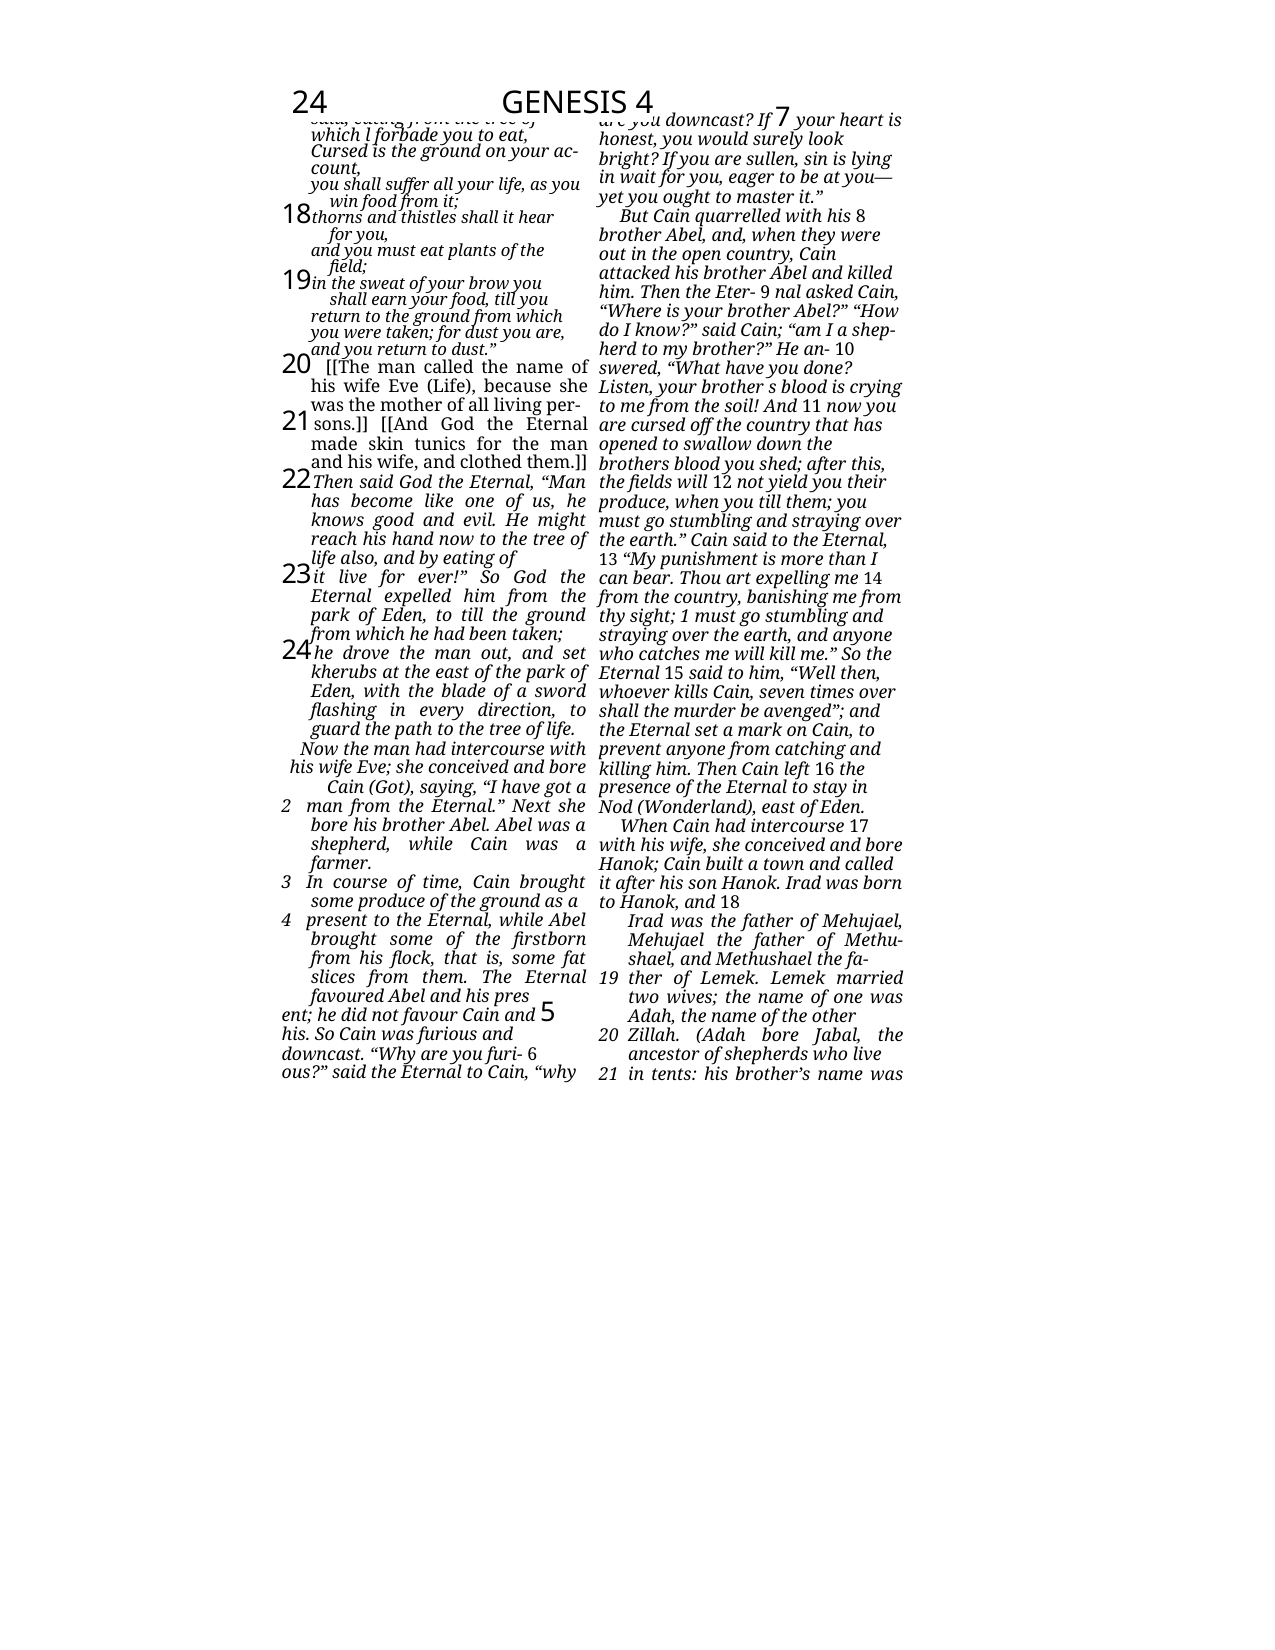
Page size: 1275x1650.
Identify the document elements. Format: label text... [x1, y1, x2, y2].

list it live for ever!” So God the Eternal expelled him from the park of Eden, to till the ground from which he had been taken; [281, 568, 588, 644]
text for you, [311, 227, 333, 243]
list in tents: his brother’s name was Jubal, the ancestor of all who [599, 1065, 906, 1084]
list sons.]] [[And God the Eternal made skin tunics for the man and his wife, and clothed them.]] [281, 416, 588, 473]
list Then said God the Eternal, “Man has become like one of us, he knows good and evil. He might reach his hand now to the tree of life also, and by eating of [281, 473, 588, 568]
list [[The man called the name of his wife Eve (Life), because she was the mother of all living per- [281, 358, 588, 416]
list in the sweat of your brow you [281, 276, 588, 293]
list thorns and thistles shall it hear [281, 210, 588, 227]
text When Cain had intercourse 17 with his wife, she conceived and bore Hanok; Cain built a town and called it after his son Hanok. Irad was born to Hanok, and 18 [599, 817, 906, 912]
list ther of Lemek. Lemek married two wives; the name of one was Adah, the name of the other [599, 969, 906, 1027]
text Irad was the father of Mehujael, Mehujael the father of Methu- shael, and Methushael the fa- [628, 912, 906, 969]
text ent; he did not favour Cain and 5 his. So Cain was furious and downcast. “Why are you furi- 6 ous?” said the Eternal to Cain, “why are you downcast? If 7 your heart is honest, you would surely look bright? If you are sullen, sin is lying in wait for you, eager to be at you—yet you ought to master it.” [281, 1007, 588, 1083]
text for you, [330, 227, 588, 243]
list man from the Eternal.” Next she bore his brother Abel. Abel was a shepherd, while Cain was a farmer. [281, 797, 588, 873]
text shall earn your food, till you return to the ground from which you were taken; for dust you are, and you return to dust.” [311, 293, 588, 358]
list he drove the man out, and set kherubs at the east of the park of Eden, with the blade of a sword flashing in every direc­tion, to guard the path to the tree of life. [281, 644, 588, 740]
list In course of time, Cain brought some produce of the ground as a [281, 873, 588, 911]
list present to the Eternal, while Abel brought some of the first­born from his flock, that is, some fat slices from them. The Eter­nal favoured Abel and his pres­ [281, 911, 588, 1007]
list Zillah. (Adah bore Jabal, the ancestor of shepherds who live [599, 1027, 906, 1065]
text said, eating from the tree of which l forbade you to eat, Cursed is the ground on your ac­count, [311, 122, 588, 177]
text you shall suffer all your life, as you win food from it; [311, 177, 588, 210]
text Now the man had inter­course with his wife Eve; she conceived and bore Cain (Got), saying, “I have got a [281, 740, 588, 797]
text and you must eat plants of the field; [311, 243, 588, 276]
text ent; he did not favour Cain and 5 his. So Cain was furious and downcast. “Why are you furi- 6 ous?” said the Eternal to Cain, “why are you downcast? If 7 your heart is honest, you would surely look bright? If you are sullen, sin is lying in wait for you, eager to be at you—yet you ought to master it.” [599, 112, 906, 207]
text But Cain quarrelled with his 8 brother Abel, and, when they were out in the open country, Cain attacked his brother Abel and killed him. Then the Eter- 9 nal asked Cain, “Where is your brother Abel?” “How do I know?” said Cain; “am I a shep­herd to my brother?” He an- 10 swered, “What have you done? Listen, your brother s blood is crying to me from the soil! And 11 now you are cursed off the coun­try that has opened to swallow down the brothers blood you shed; after this, the fields will 12 not yield you their produce, when you till them; you must go stumbling and straying over the earth.” Cain said to the Eternal, 13 “My punishment is more than I can bear. Thou art expelling me 14 from the country, banishing me from thy sight; 1 must go stum­bling and straying over the earth, and anyone who catches me will kill me.” So the Eternal 15 said to him, “Well then, whoever kills Cain, seven times over shall the murder be avenged”; and the Eternal set a mark on Cain, to prevent anyone from catching and killing him. Then Cain left 16 the presence of the Eternal to stay in Nod (Wonderland), east of Eden. [599, 207, 906, 817]
